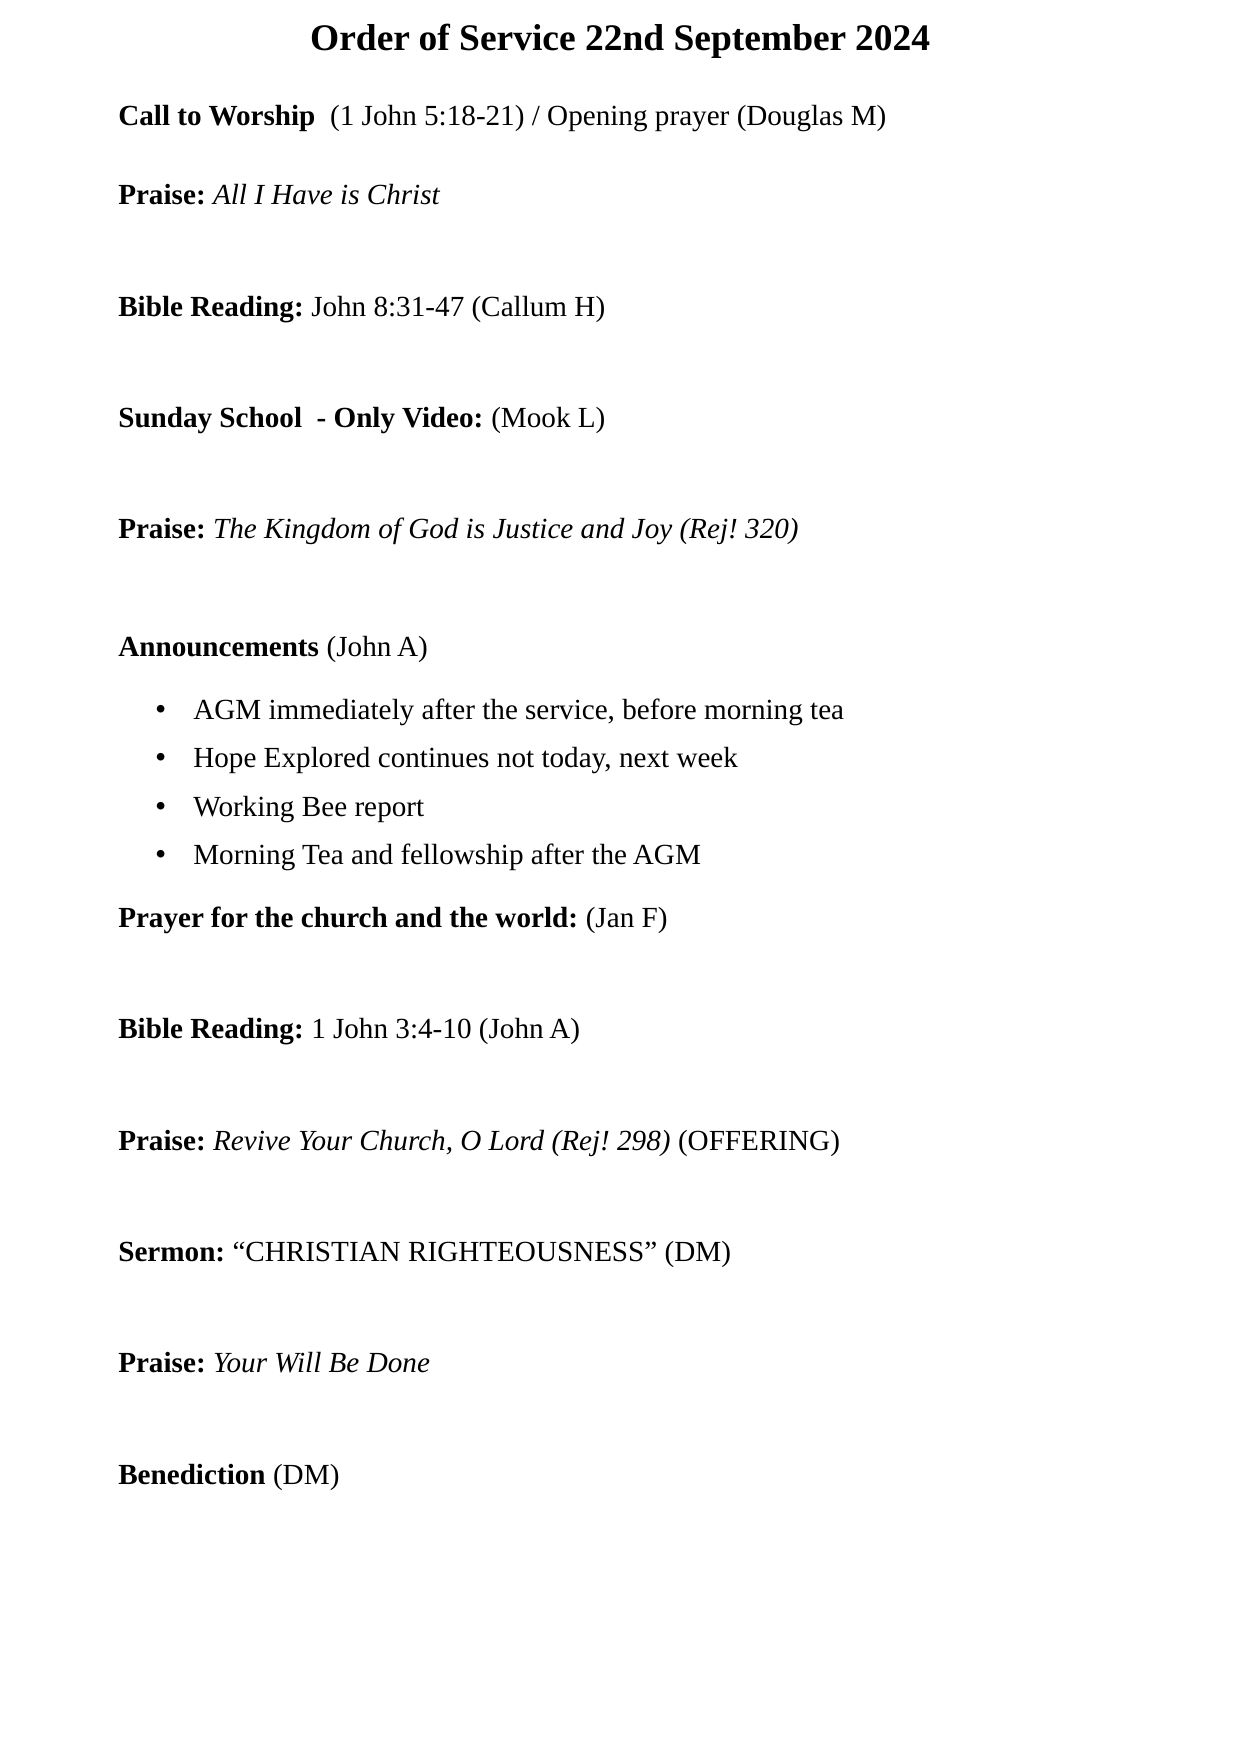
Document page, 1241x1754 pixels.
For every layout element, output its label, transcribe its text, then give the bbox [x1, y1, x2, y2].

text Sermon: “CHRISTIAN RIGHTEOUSNESS” (DM) [118, 1234, 1122, 1268]
text Praise: The Kingdom of God is Justice and Joy (Rej! 320) [118, 511, 1122, 545]
text Benediction (DM) [118, 1457, 1122, 1491]
text Praise: Revive Your Church, O Lord (Rej! 298) (OFFERING) [118, 1123, 1122, 1156]
text Announcements (John A) [118, 629, 1122, 662]
text Bible Reading: John 8:31-47 (Callum H) [118, 289, 1122, 322]
list Hope Explored continues not today, next week [156, 740, 1122, 774]
list AGM immediately after the service, before morning tea [156, 692, 1122, 725]
text Praise: Your Will Be Done [118, 1346, 1122, 1379]
list Working Bee report [156, 789, 1122, 822]
text Prayer for the church and the world: (Jan F) [118, 900, 1122, 934]
text Call to Worship (1 John 5:18-21) / Opening prayer (Douglas M) [118, 98, 1122, 132]
text Bible Reading: 1 John 3:4-10 (John A) [118, 1012, 1122, 1045]
list Morning Tea and fellowship after the AGM [156, 837, 1122, 871]
text Praise: All I Have is Christ [118, 177, 1122, 211]
text Sunday School - Only Video: (Mook L) [118, 400, 1122, 434]
